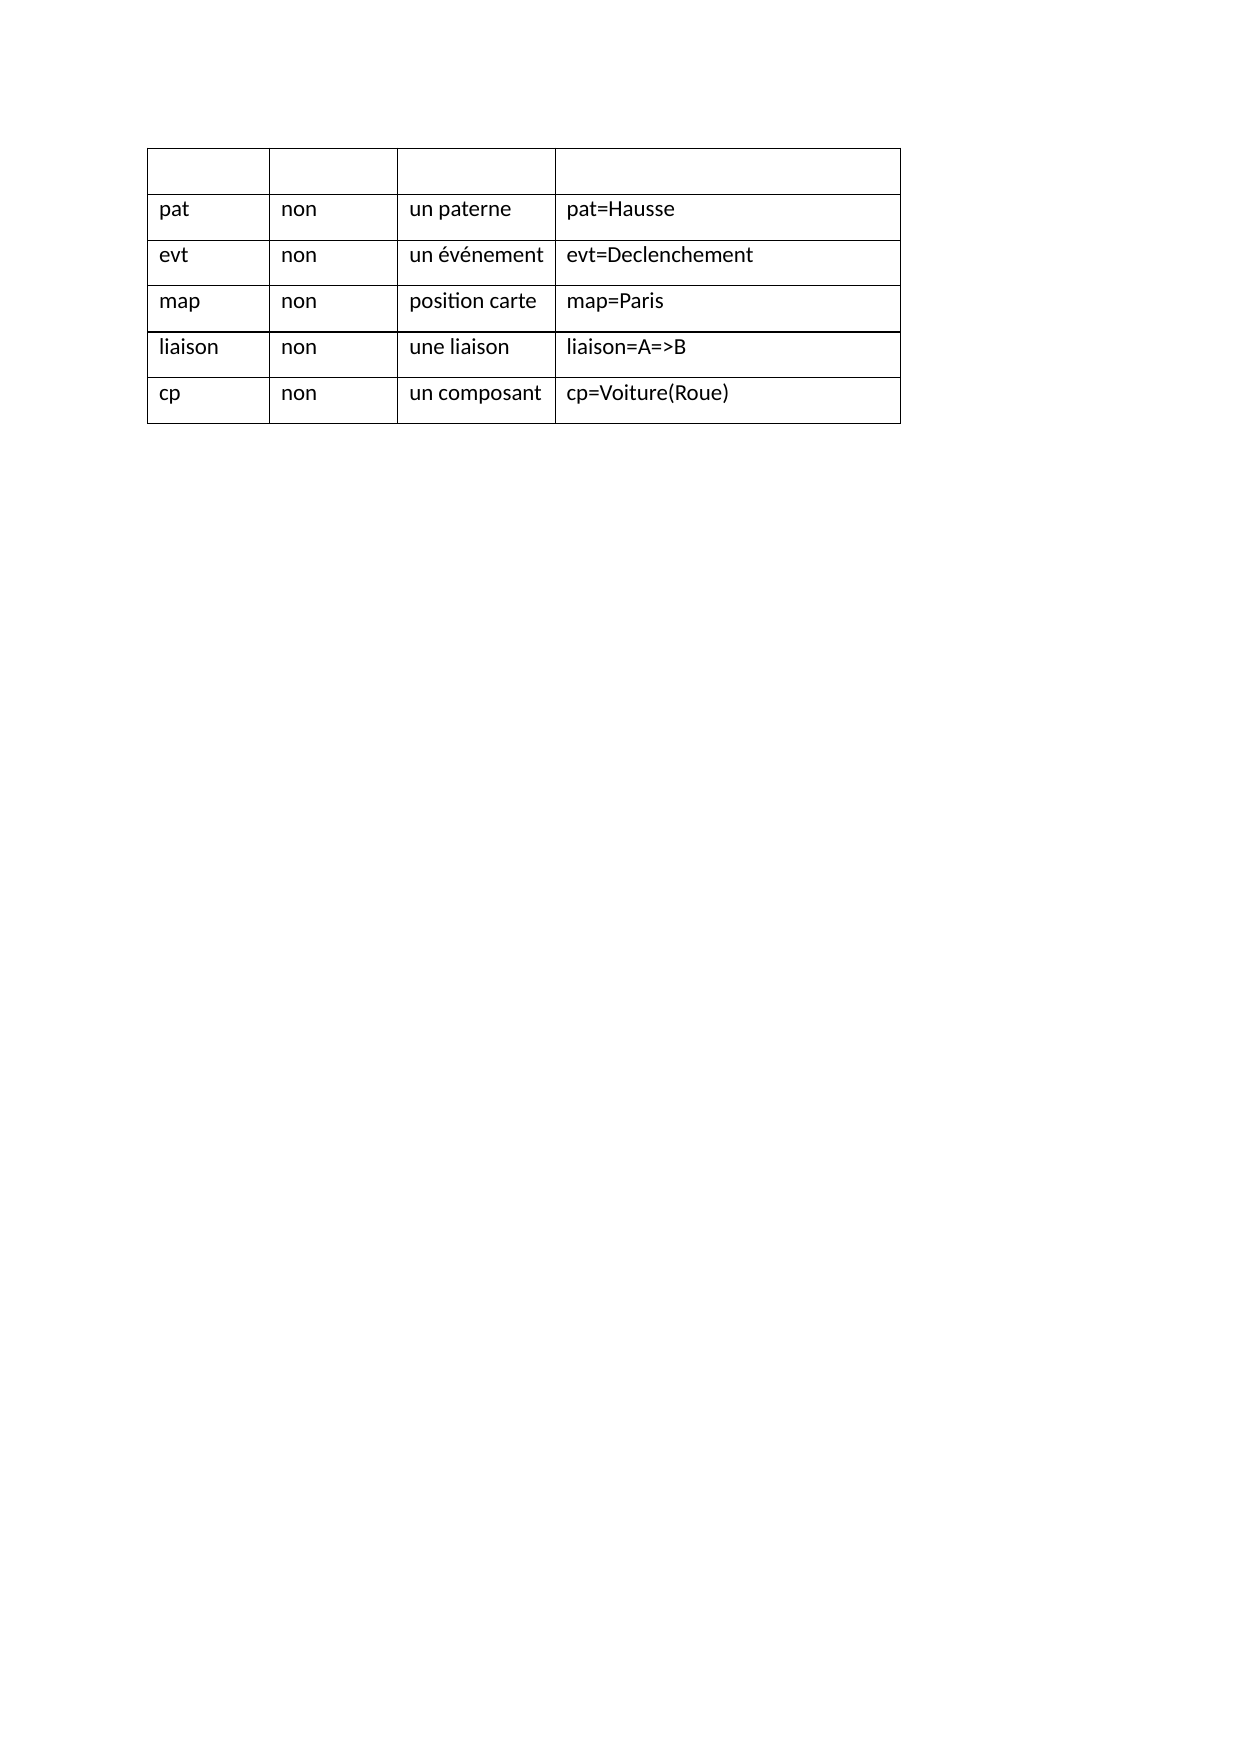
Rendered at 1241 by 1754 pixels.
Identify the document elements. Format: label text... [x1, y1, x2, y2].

table_cell pat [148, 195, 269, 239]
table_cell position carte [398, 286, 555, 331]
table_cell [270, 149, 397, 193]
table_cell evt=Declenchement [556, 241, 900, 285]
table_cell non [270, 378, 397, 423]
table_cell liaison=A=>B [556, 333, 900, 377]
table_cell un paterne [398, 195, 555, 239]
table_cell [556, 149, 900, 193]
table_cell evt [148, 241, 269, 285]
table_cell cp [148, 378, 269, 423]
table_cell non [270, 195, 397, 239]
table_cell un événement [398, 241, 555, 285]
table_cell cp=Voiture(Roue) [556, 378, 900, 423]
table_cell [148, 149, 269, 193]
table_cell map [148, 286, 269, 331]
table_cell non [270, 333, 397, 377]
table_cell pat=Hausse [556, 195, 900, 239]
table_cell non [270, 241, 397, 285]
table_cell un composant [398, 378, 555, 423]
table_cell une liaison [398, 333, 555, 377]
table_cell liaison [148, 333, 269, 377]
table_cell non [270, 286, 397, 331]
table_cell map=Paris [556, 286, 900, 331]
table_cell [398, 149, 555, 193]
